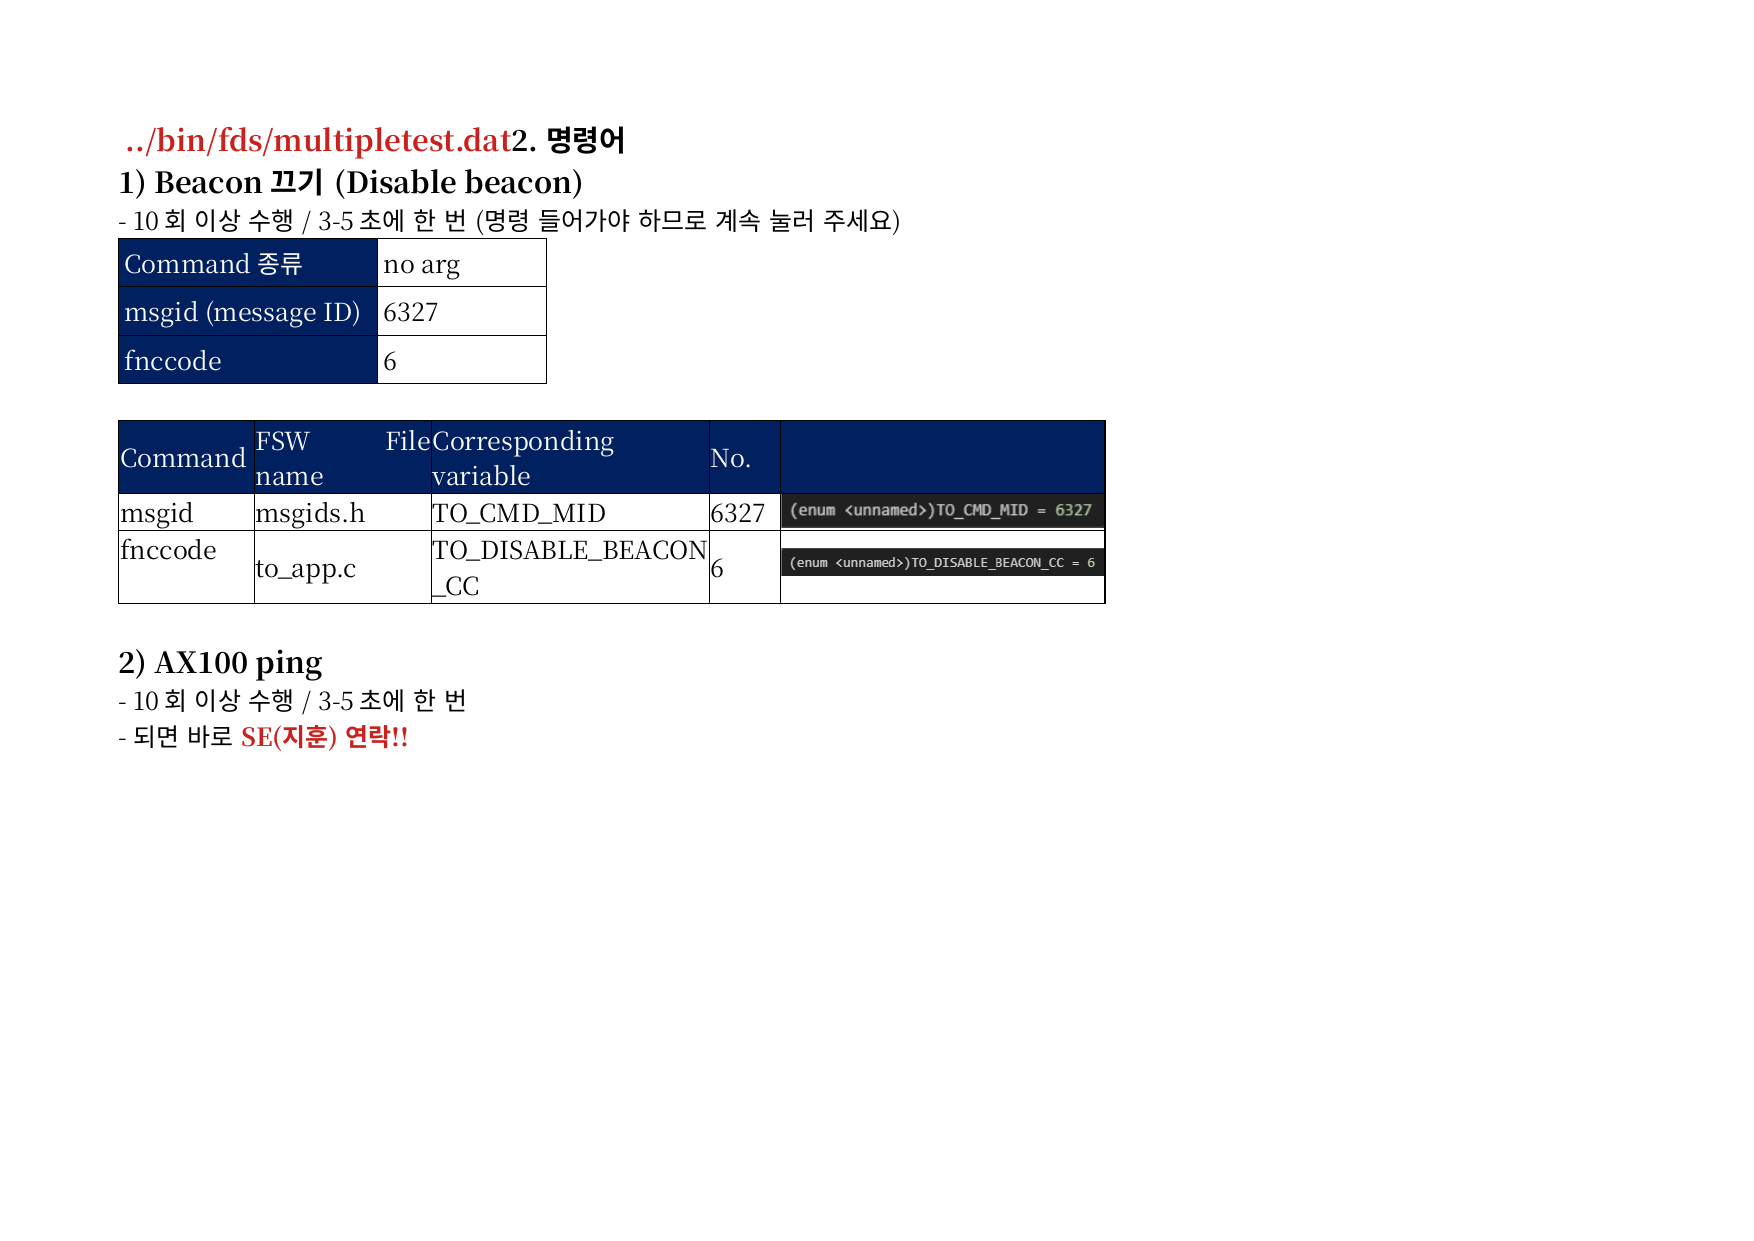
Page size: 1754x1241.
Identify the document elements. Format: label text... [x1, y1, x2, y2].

table_cell to_app.c [255, 531, 431, 603]
table_cell TO_CMD_MID [432, 494, 709, 530]
text 1) Beacon 끄기 (Disable beacon) [118, 160, 1636, 202]
table_header Command [119, 421, 254, 493]
text 2) AX100 ping [118, 640, 1636, 682]
picture [781, 494, 1104, 528]
table_header [781, 421, 1104, 493]
picture [781, 548, 1104, 576]
table_cell fnccode [119, 531, 254, 603]
table_cell 6327 [710, 494, 780, 530]
table_cell msgids.h [255, 494, 431, 530]
table_header No. [710, 421, 780, 493]
table_header FSW File name [255, 421, 431, 493]
table_cell [781, 531, 1104, 548]
table_cell 6 [378, 336, 546, 383]
text - 되면 바로 SE(지훈) 연락!! [118, 718, 1636, 754]
table_cell msgid [119, 494, 254, 530]
table_cell TO_DISABLE_BEACON_CC [432, 531, 709, 603]
table_cell fnccode [119, 336, 377, 383]
table_cell 6327 [378, 287, 546, 335]
table_cell 6 [710, 531, 780, 603]
text - 10회 이상 수행 / 3-5초에 한 번 [118, 682, 1636, 718]
table_cell [781, 576, 1104, 603]
text ../bin/fds/multipletest.dat2. 명령어 [118, 118, 1636, 160]
table_header Corresponding variable [432, 421, 709, 493]
table_header no arg [378, 239, 546, 286]
text - 10회 이상 수행 / 3-5초에 한 번 (명령 들어가야 하므로 계속 눌러 주세요) [118, 202, 1636, 238]
table_header Command 종류 [119, 239, 377, 286]
table_cell msgid (message ID) [119, 287, 377, 335]
